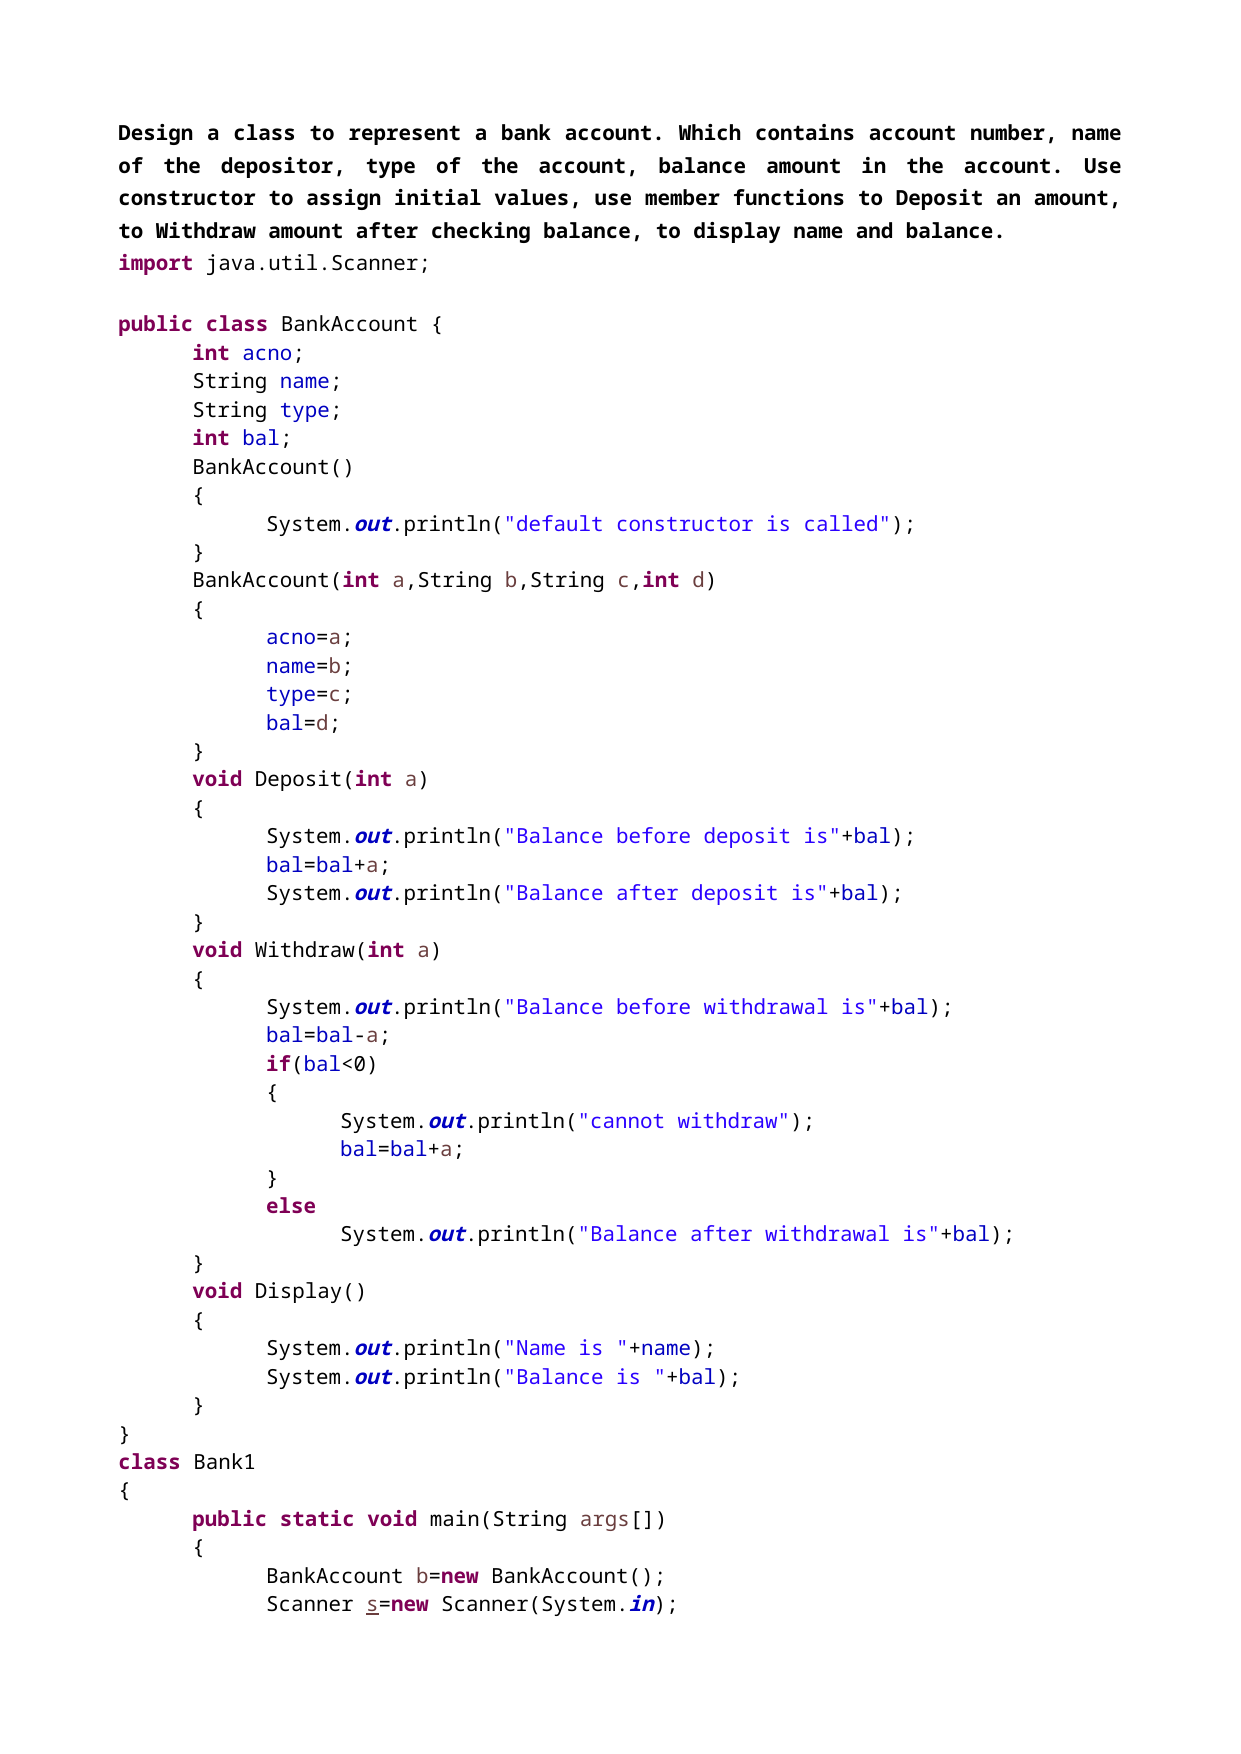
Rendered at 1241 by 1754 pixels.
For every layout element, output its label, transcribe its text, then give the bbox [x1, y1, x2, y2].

text { [118, 1305, 1122, 1333]
text } [118, 1419, 1122, 1447]
text } [118, 537, 1122, 566]
text System.out.println("cannot withdraw"); [118, 1106, 1122, 1134]
text type=c; [118, 679, 1122, 708]
text { [118, 1077, 1122, 1106]
text bal=bal+a; [118, 850, 1122, 878]
text Design a class to represent a bank account. Which contains account number, name of the depositor, type of the account, balance amount in the account. Use constructor to assign initial values, use member functions to Deposit an amount, to Withdraw amount after checking balance, to display name and balance. [118, 118, 1122, 244]
text bal=bal-a; [118, 1021, 1122, 1049]
text { [118, 1532, 1122, 1561]
text String type; [118, 395, 1122, 423]
text acno=a; [118, 622, 1122, 651]
text void Display() [118, 1276, 1122, 1305]
text name=b; [118, 651, 1122, 679]
text String name; [118, 366, 1122, 395]
text } [118, 907, 1122, 935]
text System.out.println("Balance is "+bal); [118, 1362, 1122, 1390]
text Scanner s=new Scanner(System.in); [118, 1589, 1122, 1618]
text { [118, 480, 1122, 509]
text } [118, 736, 1122, 764]
text void Deposit(int a) [118, 764, 1122, 793]
text void Withdraw(int a) [118, 935, 1122, 964]
text } [118, 1248, 1122, 1276]
text { [118, 793, 1122, 821]
text if(bal<0) [118, 1049, 1122, 1077]
text bal=d; [118, 708, 1122, 736]
text System.out.println("Balance after deposit is"+bal); [118, 878, 1122, 907]
text { [118, 964, 1122, 992]
text System.out.println("Balance after withdrawal is"+bal); [118, 1219, 1122, 1248]
text import java.util.Scanner; [118, 248, 1122, 277]
text } [118, 1163, 1122, 1191]
text int bal; [118, 423, 1122, 452]
text public static void main(String args[]) [118, 1504, 1122, 1532]
text { [118, 1476, 1122, 1504]
text BankAccount() [118, 452, 1122, 480]
text } [118, 1390, 1122, 1419]
text int acno; [118, 338, 1122, 366]
text public class BankAccount { [118, 309, 1122, 338]
text System.out.println("Balance before withdrawal is"+bal); [118, 992, 1122, 1021]
text BankAccount(int a,String b,String c,int d) [118, 566, 1122, 594]
text { [118, 594, 1122, 622]
text System.out.println("default constructor is called"); [118, 509, 1122, 537]
text class Bank1 [118, 1447, 1122, 1476]
text bal=bal+a; [118, 1134, 1122, 1163]
text else [118, 1191, 1122, 1219]
text System.out.println("Name is "+name); [118, 1333, 1122, 1362]
text System.out.println("Balance before deposit is"+bal); [118, 821, 1122, 850]
text BankAccount b=new BankAccount(); [118, 1561, 1122, 1589]
